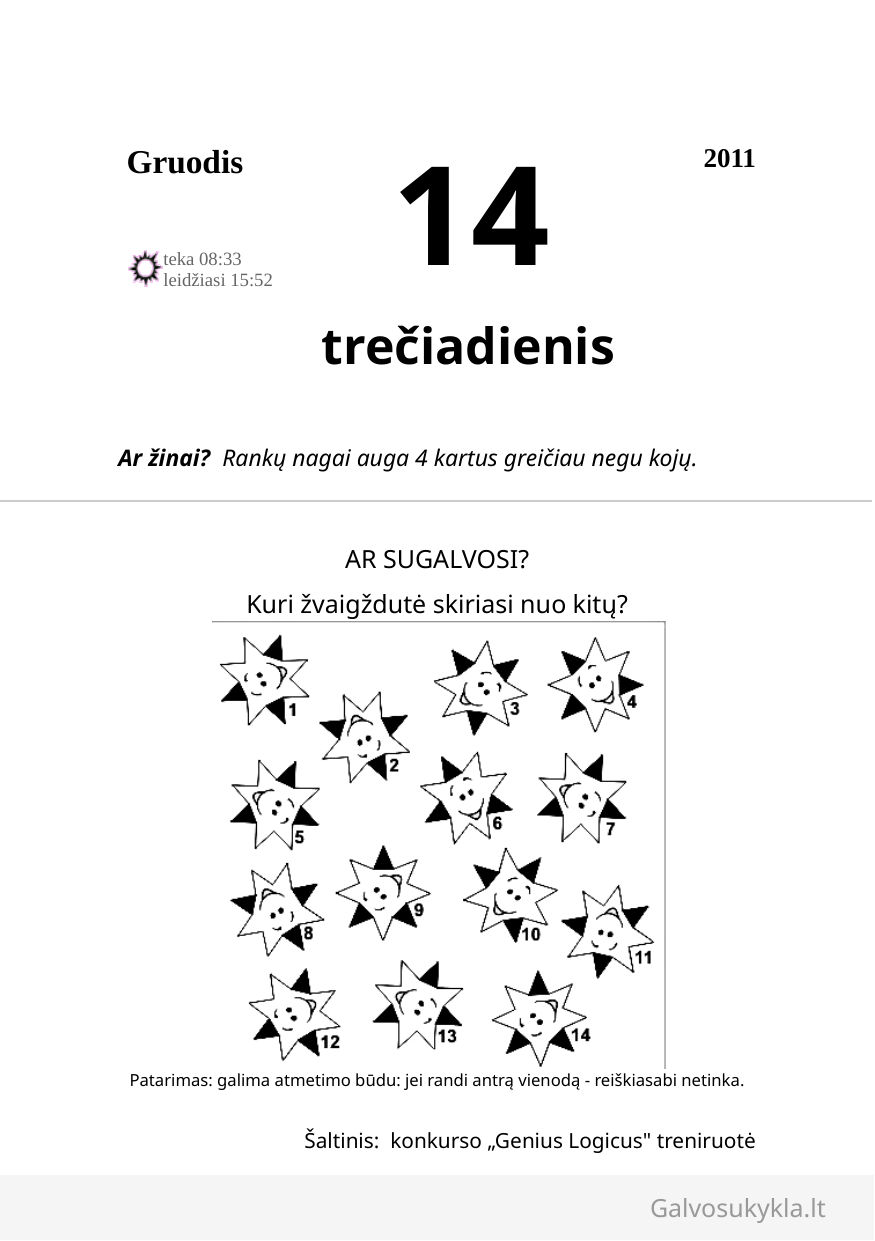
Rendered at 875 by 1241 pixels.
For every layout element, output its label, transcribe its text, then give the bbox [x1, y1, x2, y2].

text Šaltinis: konkurso „Genius Logicus" treniruotė [118, 1126, 756, 1154]
table_header Gruodis teka 08:33 leidžiasi 15:52 [118, 118, 298, 287]
picture [127, 250, 164, 288]
text Patarimas: galima atmetimo būdu: jei randi antrą vienodą - reiškiasabi netinka. [118, 1069, 756, 1092]
text Ar žinai? Rankų nagai auga 4 kartus greičiau negu kojų. [118, 442, 756, 473]
text AR SUGALVOSI? [118, 541, 756, 575]
table_header [118, 288, 298, 379]
text Kuri žvaigždutė skiriasi nuo kitų? [118, 587, 756, 621]
table_header 14 trečiadienis [299, 118, 638, 379]
table_header 2011 [638, 118, 756, 379]
